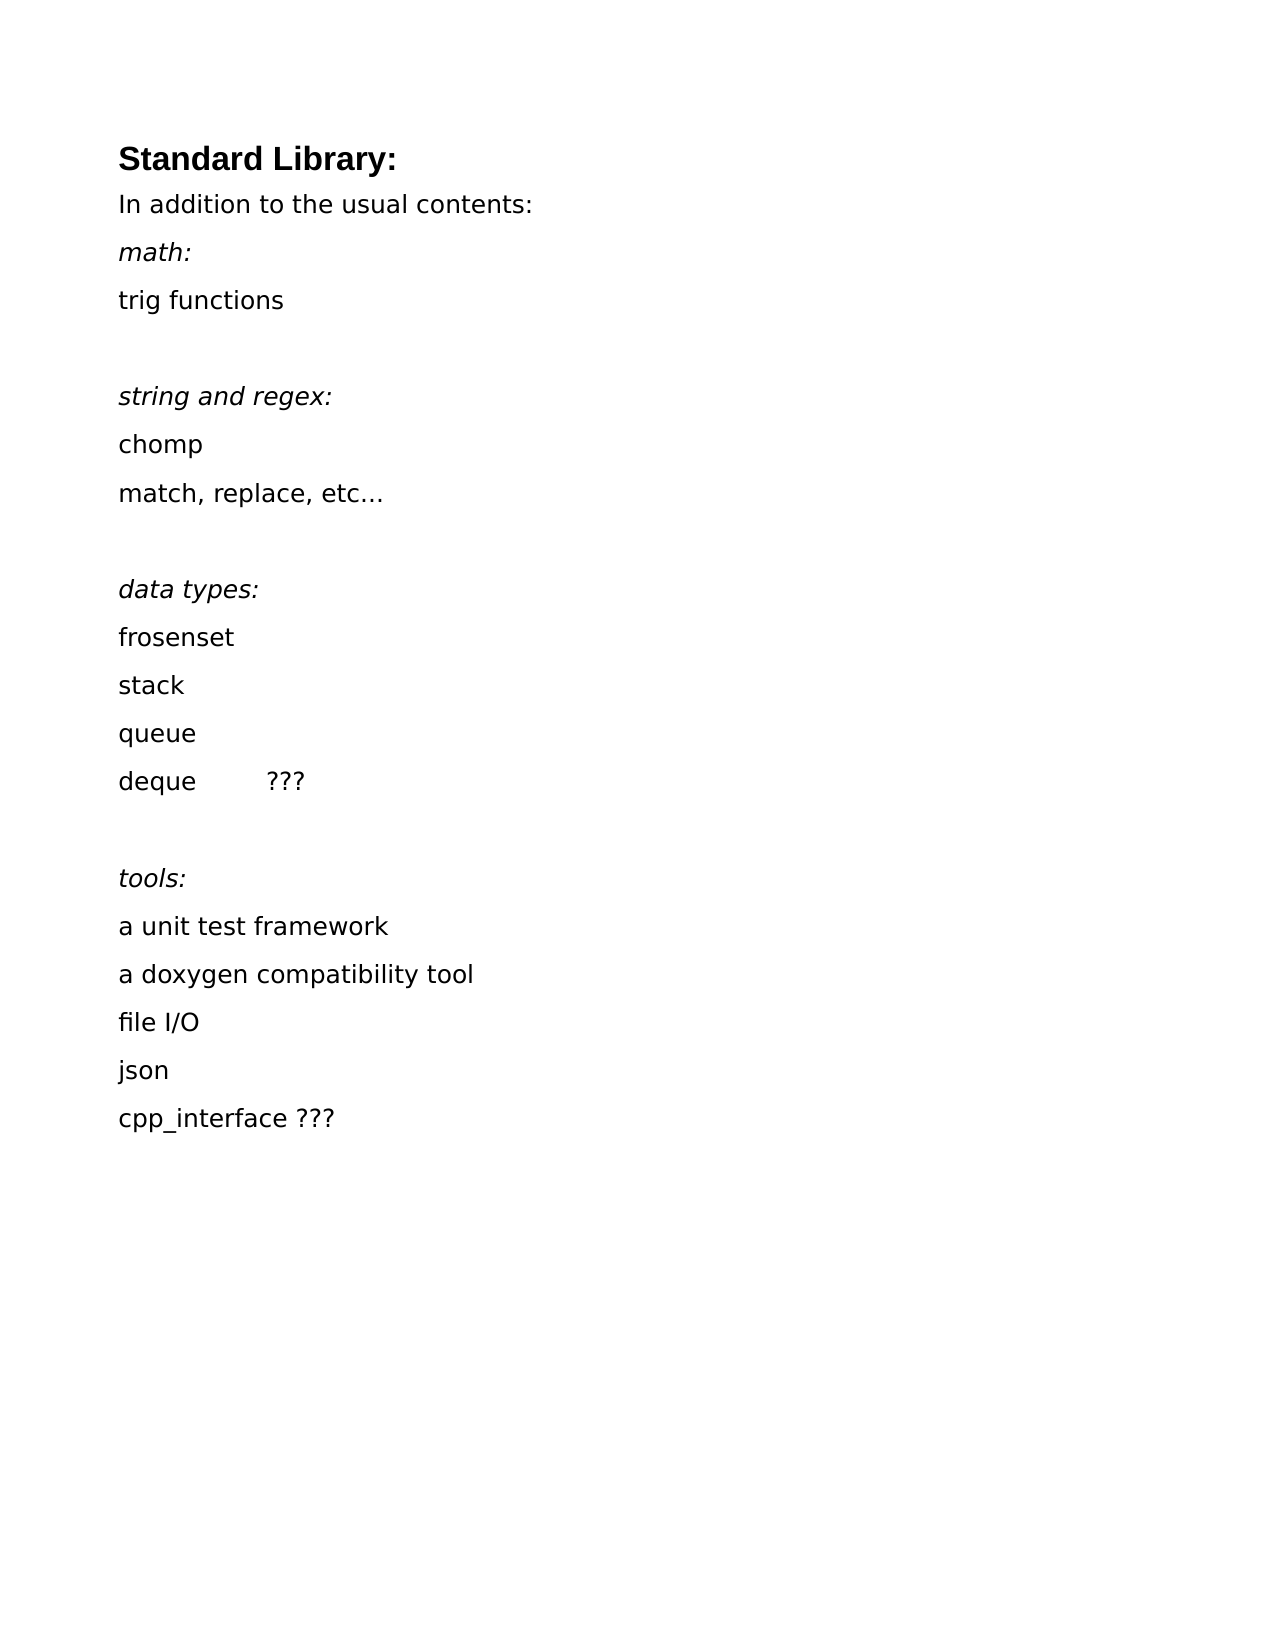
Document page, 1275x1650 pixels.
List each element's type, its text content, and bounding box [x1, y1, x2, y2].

text In addition to the usual contents: [118, 190, 1157, 219]
text json [118, 1056, 1157, 1086]
text stack [118, 671, 1157, 701]
text a doxygen compatibility tool [118, 960, 1157, 989]
text tools: [118, 864, 1157, 893]
text match, replace, etc... [118, 479, 1157, 508]
subtitle Standard Library: [118, 139, 1157, 178]
text cpp_interface ??? [118, 1104, 1157, 1134]
text a unit test framework [118, 912, 1157, 941]
text file I/O [118, 1008, 1157, 1037]
text string and regex: [118, 383, 1157, 412]
text deque ??? [118, 768, 1157, 797]
text trig functions [118, 286, 1157, 316]
text chomp [118, 431, 1157, 460]
text queue [118, 719, 1157, 749]
text math: [118, 238, 1157, 267]
text frosenset [118, 623, 1157, 652]
text data types: [118, 575, 1157, 604]
